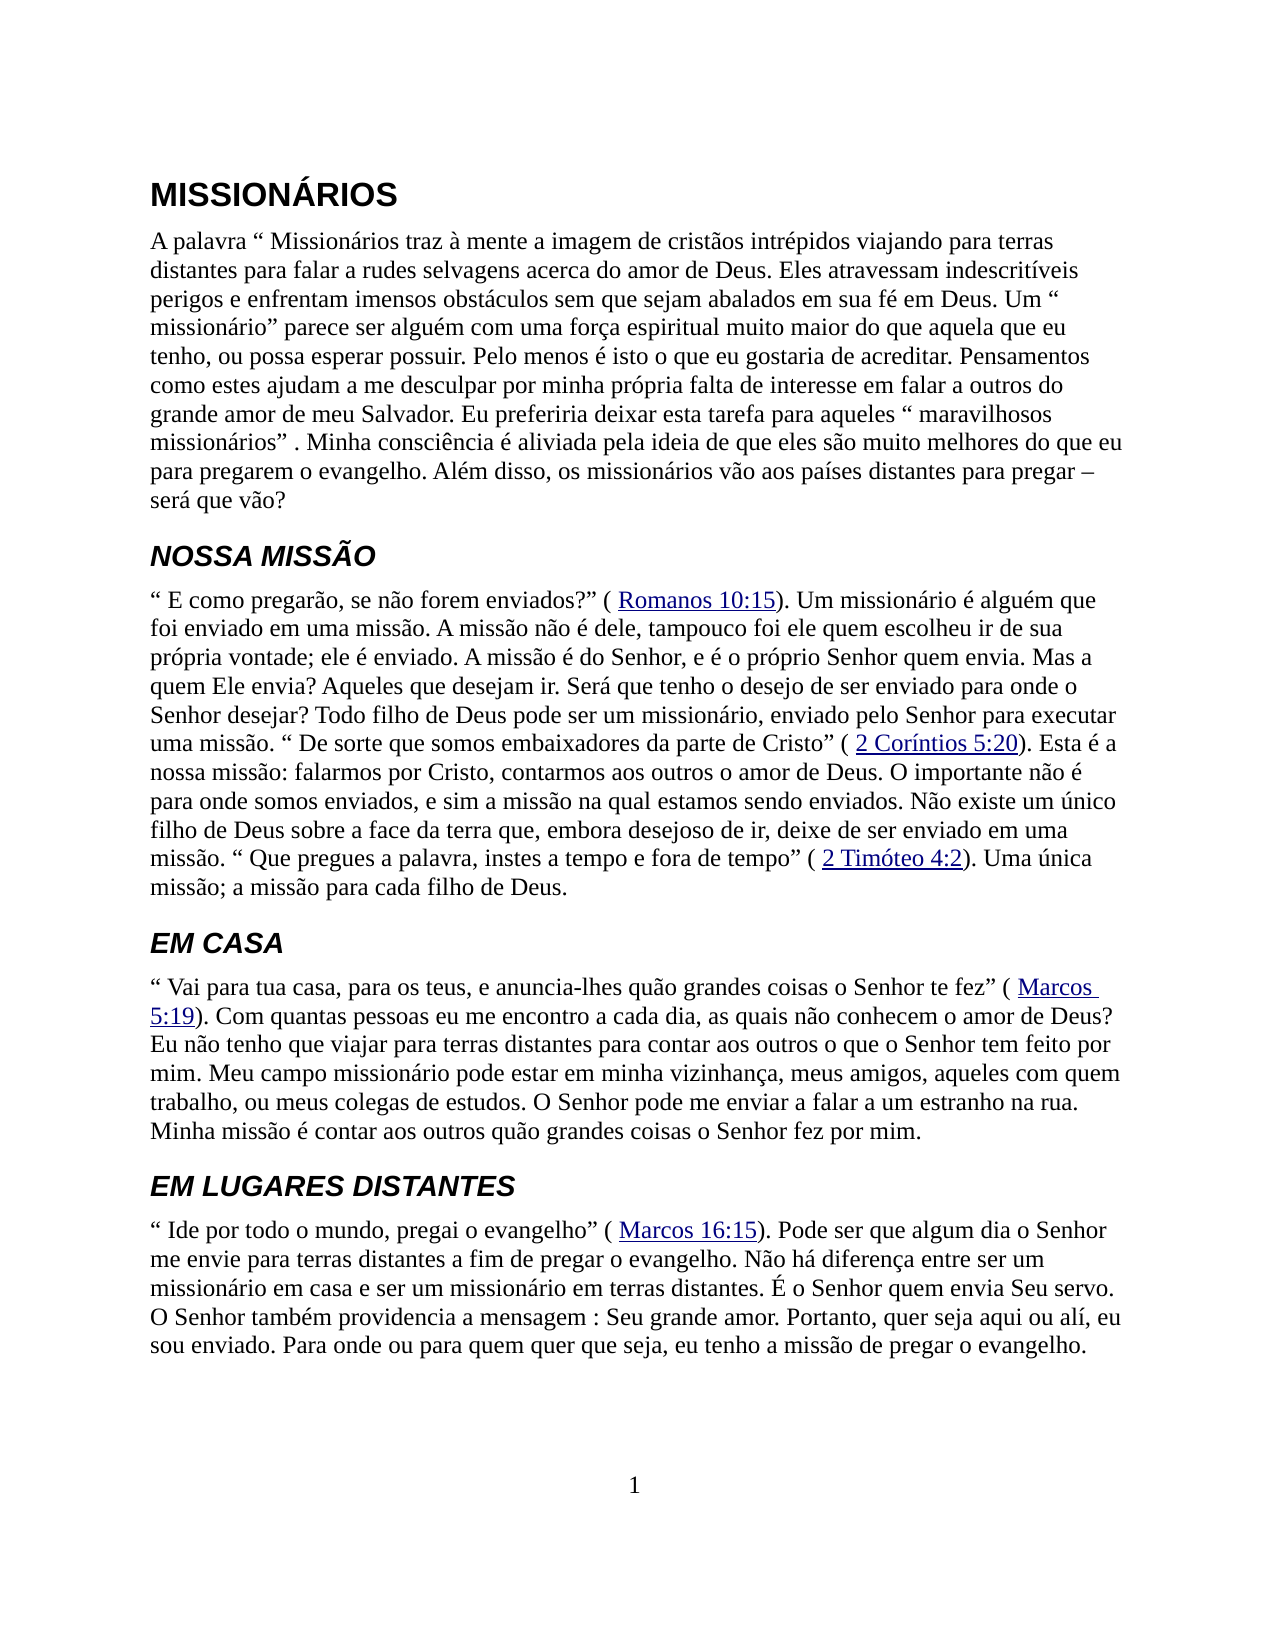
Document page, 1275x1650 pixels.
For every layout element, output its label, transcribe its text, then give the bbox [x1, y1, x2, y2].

subtitle EM LUGARES DISTANTES [150, 1169, 1125, 1203]
text “ E como pregarão, se não forem enviados?” ( Romanos 10:15). Um missionário é alguém que foi enviado em uma missão. A missão não é dele, tampouco foi ele quem escolheu ir de sua própria vontade; ele é enviado. A missão é do Senhor, e é o próprio Senhor quem envia. Mas a quem Ele envia? Aqueles que desejam ir. Será que tenho o desejo de ser enviado para onde o Senhor desejar? Todo filho de Deus pode ser um missionário, enviado pelo Senhor para executar uma missão. “ De sorte que somos embaixadores da parte de Cristo” ( 2 Coríntios 5:20). Esta é a nossa missão: falarmos por Cristo, contarmos aos outros o amor de Deus. O importante não é para onde somos enviados, e sim a missão na qual estamos sendo enviados. Não existe um único filho de Deus sobre a face da terra que, embora desejoso de ir, deixe de ser enviado em uma missão. “ Que pregues a palavra, instes a tempo e fora de tempo” ( 2 Timóteo 4:2). Uma única missão; a missão para cada filho de Deus. [150, 585, 1125, 901]
text “ Vai para tua casa, para os teus, e anuncia-lhes quão grandes coisas o Senhor te fez” ( Marcos 5:19). Com quantas pessoas eu me encontro a cada dia, as quais não conhecem o amor de Deus? Eu não tenho que viajar para terras distantes para contar aos outros o que o Senhor tem feito por mim. Meu campo missionário pode estar em minha vizinhança, meus amigos, aqueles com quem trabalho, ou meus colegas de estudos. O Senhor pode me enviar a falar a um estranho na rua. Minha missão é contar aos outros quão grandes coisas o Senhor fez por mim. [150, 972, 1125, 1144]
subtitle EM CASA [150, 926, 1125, 959]
text “ Ide por todo o mundo, pregai o evangelho” ( Marcos 16:15). Pode ser que algum dia o Senhor me envie para terras distantes a fim de pregar o evangelho. Não há diferença entre ser um missionário em casa e ser um missionário em terras distantes. É o Senhor quem envia Seu servo. O Senhor também providencia a mensagem : Seu grande amor. Portanto, quer seja aqui ou alí, eu sou enviado. Para onde ou para quem quer que seja, eu tenho a missão de pregar o evangelho. [150, 1216, 1125, 1359]
text A palavra “ Missionários traz à mente a imagem de cristãos intrépidos viajando para terras distantes para falar a rudes selvagens acerca do amor de Deus. Eles atravessam indescritíveis perigos e enfrentam imensos obstáculos sem que sejam abalados em sua fé em Deus. Um “ missionário” parece ser alguém com uma força espiritual muito maior do que aquela que eu tenho, ou possa esperar possuir. Pelo menos é isto o que eu gostaria de acreditar. Pensamentos como estes ajudam a me desculpar por minha própria falta de interesse em falar a outros do grande amor de meu Salvador. Eu preferiria deixar esta tarefa para aqueles “ maravilhosos missionários” . Minha consciência é aliviada pela ideia de que eles são muito melhores do que eu para pregarem o evangelho. Além disso, os missionários vão aos países distantes para pregar – será que vão? [150, 226, 1125, 514]
subtitle NOSSA MISSÃO [150, 539, 1125, 572]
subtitle MISSIONÁRIOS [150, 175, 1125, 214]
